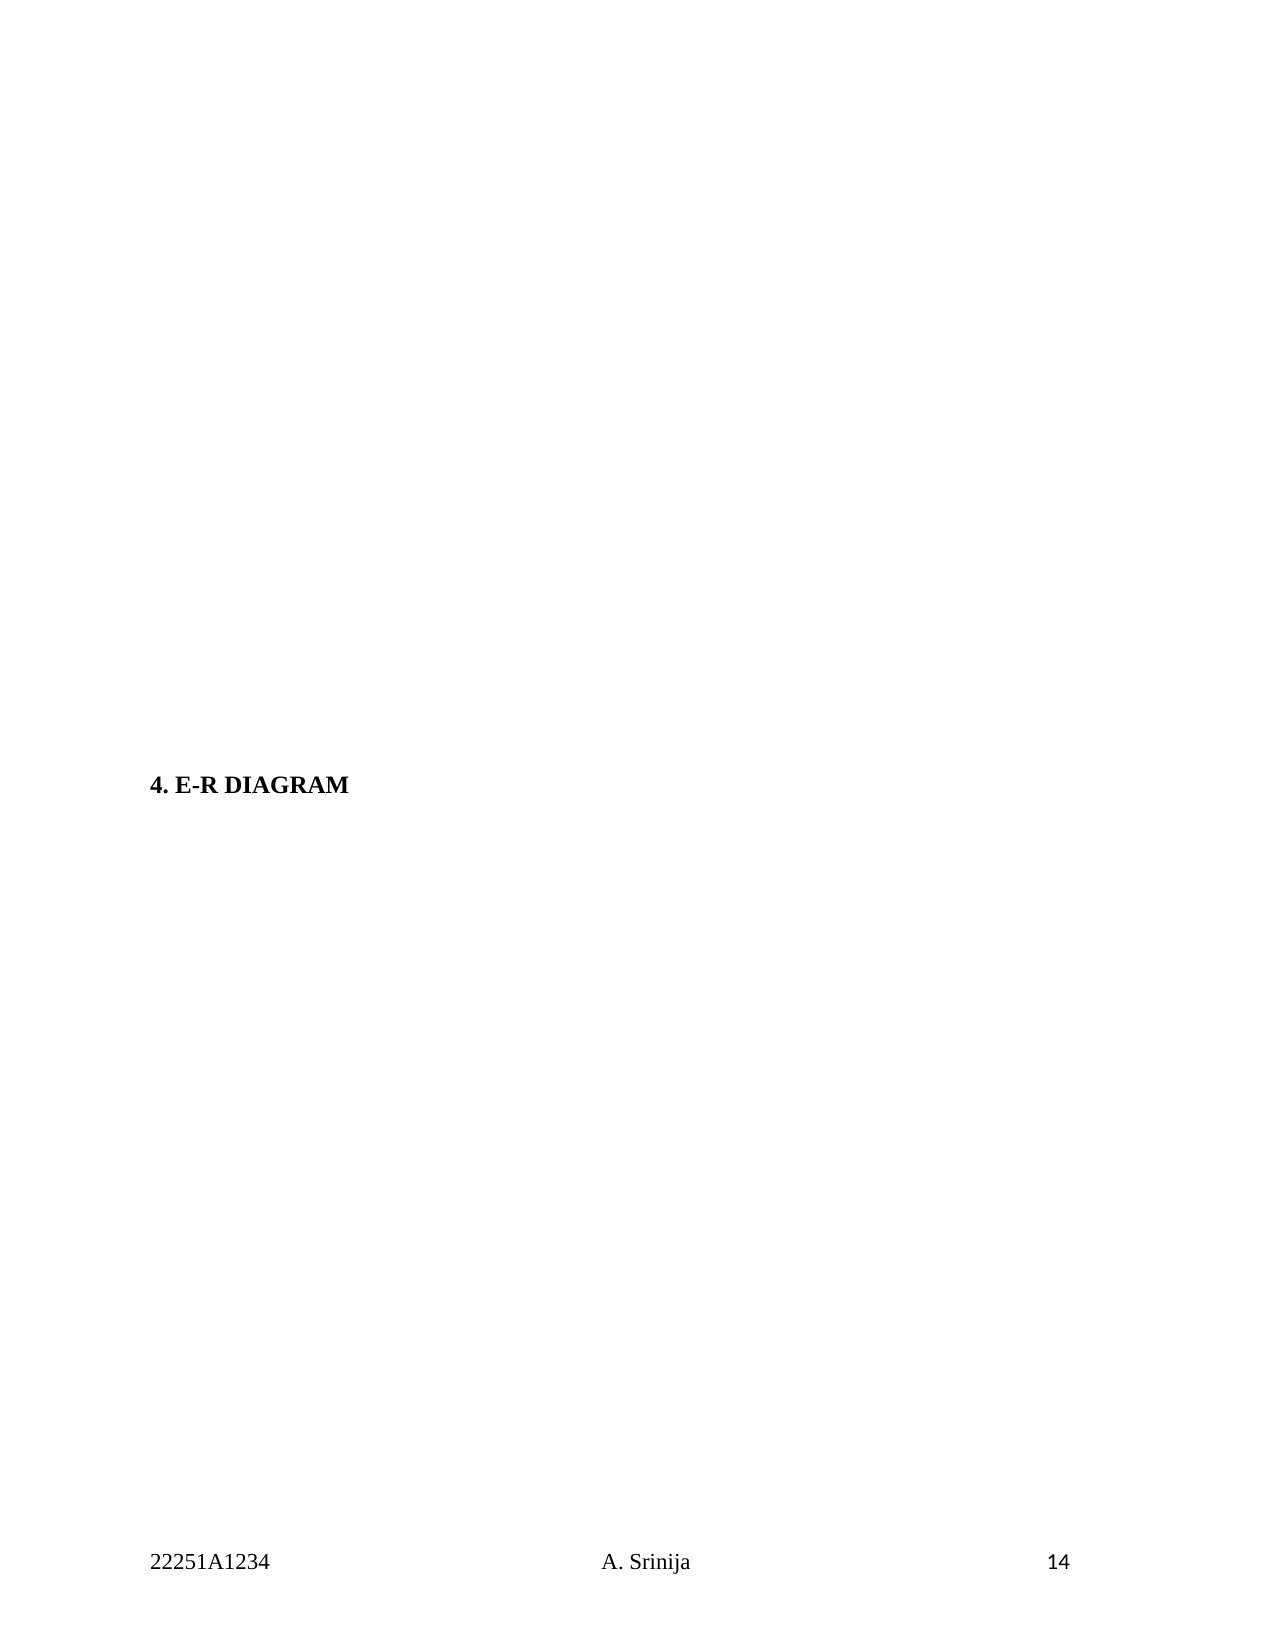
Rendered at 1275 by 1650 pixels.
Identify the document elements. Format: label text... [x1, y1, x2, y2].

text 4. E-R DIAGRAM [150, 770, 1125, 799]
